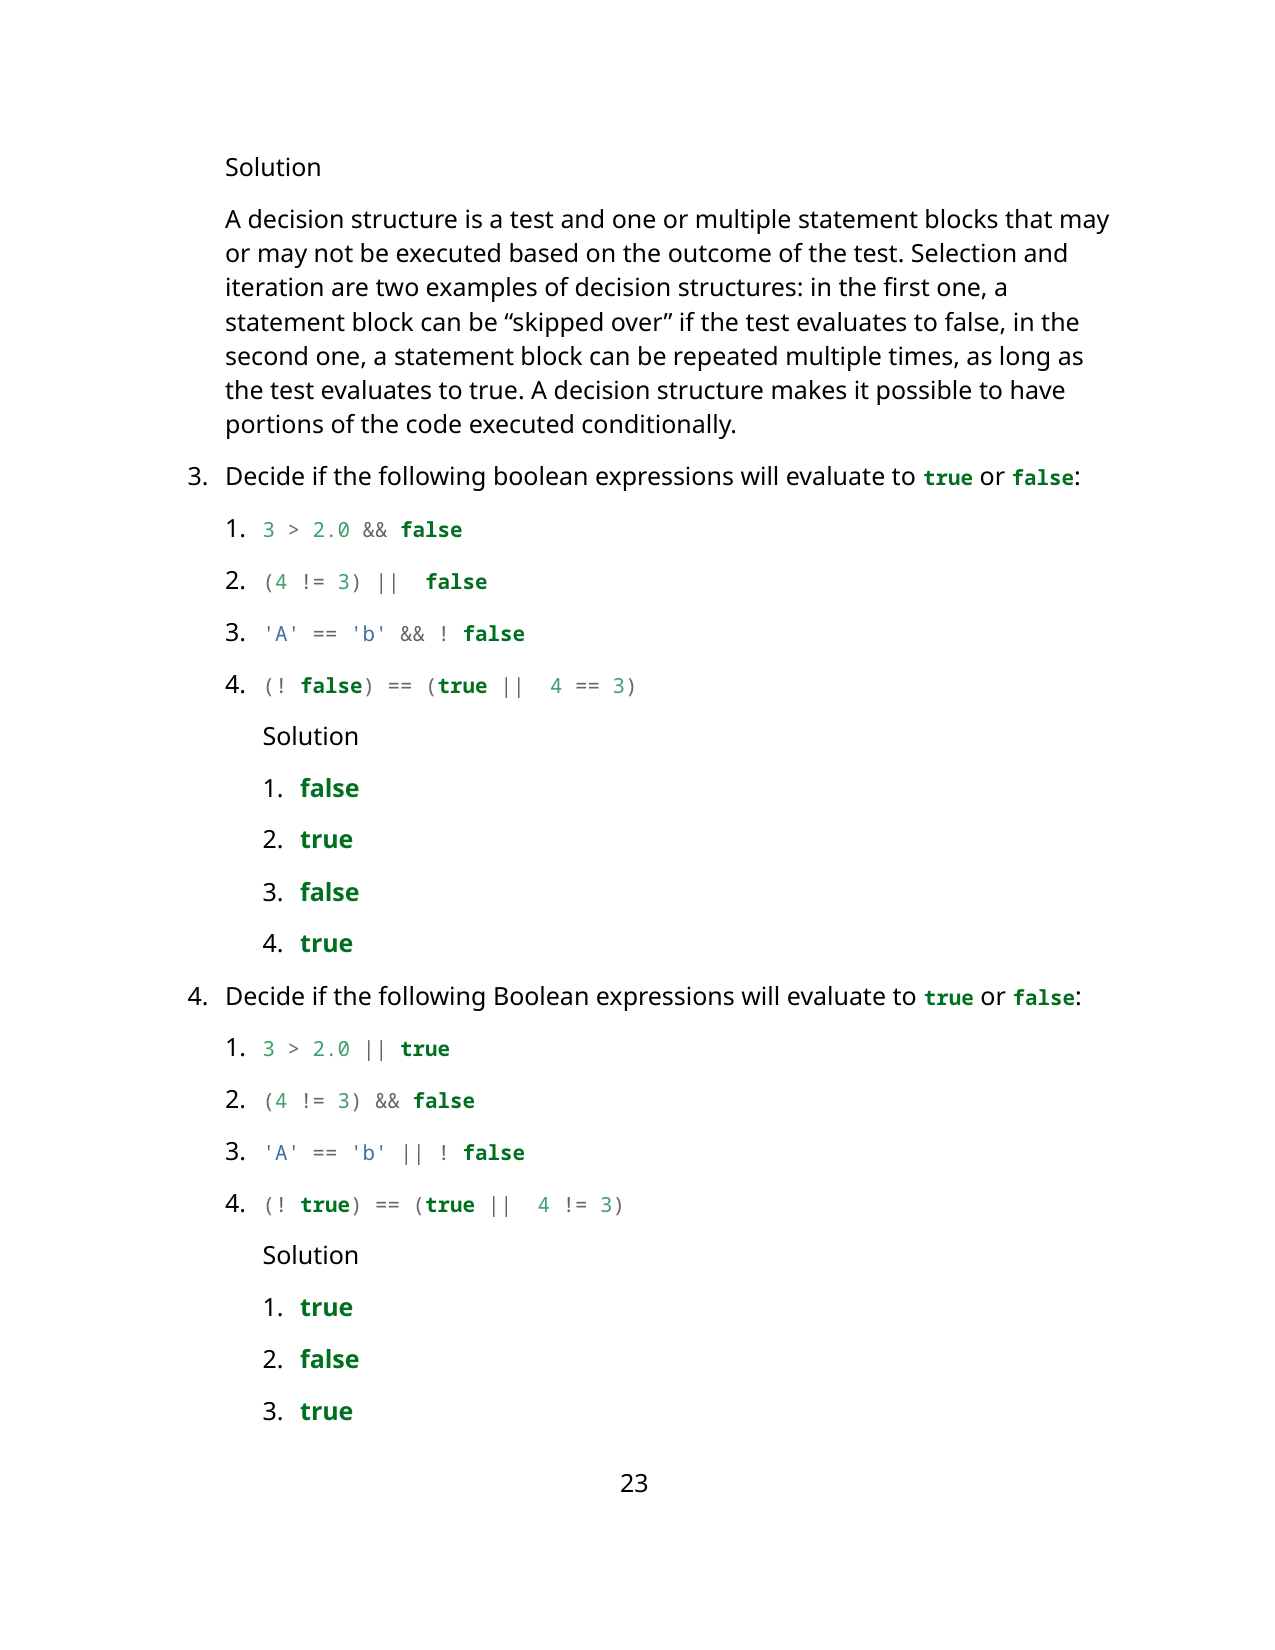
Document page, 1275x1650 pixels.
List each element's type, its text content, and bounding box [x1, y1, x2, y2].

list (! true) == (true || 4 != 3) [225, 1186, 1125, 1220]
list (4 != 3) || false [225, 562, 1125, 596]
list false [262, 874, 1125, 908]
list (! false) == (true || 4 == 3) [225, 666, 1125, 700]
list true [262, 1394, 1125, 1428]
list Solution [187, 150, 1125, 184]
list 3 > 2.0 || true [225, 1030, 1125, 1064]
list 3 > 2.0 && false [225, 510, 1125, 544]
list Decide if the following Boolean expressions will evaluate to true or false: [187, 978, 1125, 1012]
list false [262, 770, 1125, 804]
list 'A' == 'b' && ! false [225, 614, 1125, 648]
list true [262, 1290, 1125, 1324]
list Solution [225, 1238, 1125, 1272]
list false [262, 1342, 1125, 1376]
list true [262, 822, 1125, 856]
list Solution [225, 718, 1125, 752]
list (4 != 3) && false [225, 1082, 1125, 1116]
list true [262, 926, 1125, 960]
list Decide if the following boolean expressions will evaluate to true or false: [187, 458, 1125, 492]
list A decision structure is a test and one or multiple statement blocks that may or may not be executed based on the outcome of the test. Selection and iteration are two examples of decision structures: in the first one, a statement block can be “skipped over” if the test evaluates to false, in the second one, a statement block can be repeated multiple times, as long as the test evaluates to true. A decision structure makes it possible to have portions of the code executed conditionally. [187, 202, 1125, 440]
list 'A' == 'b' || ! false [225, 1134, 1125, 1168]
